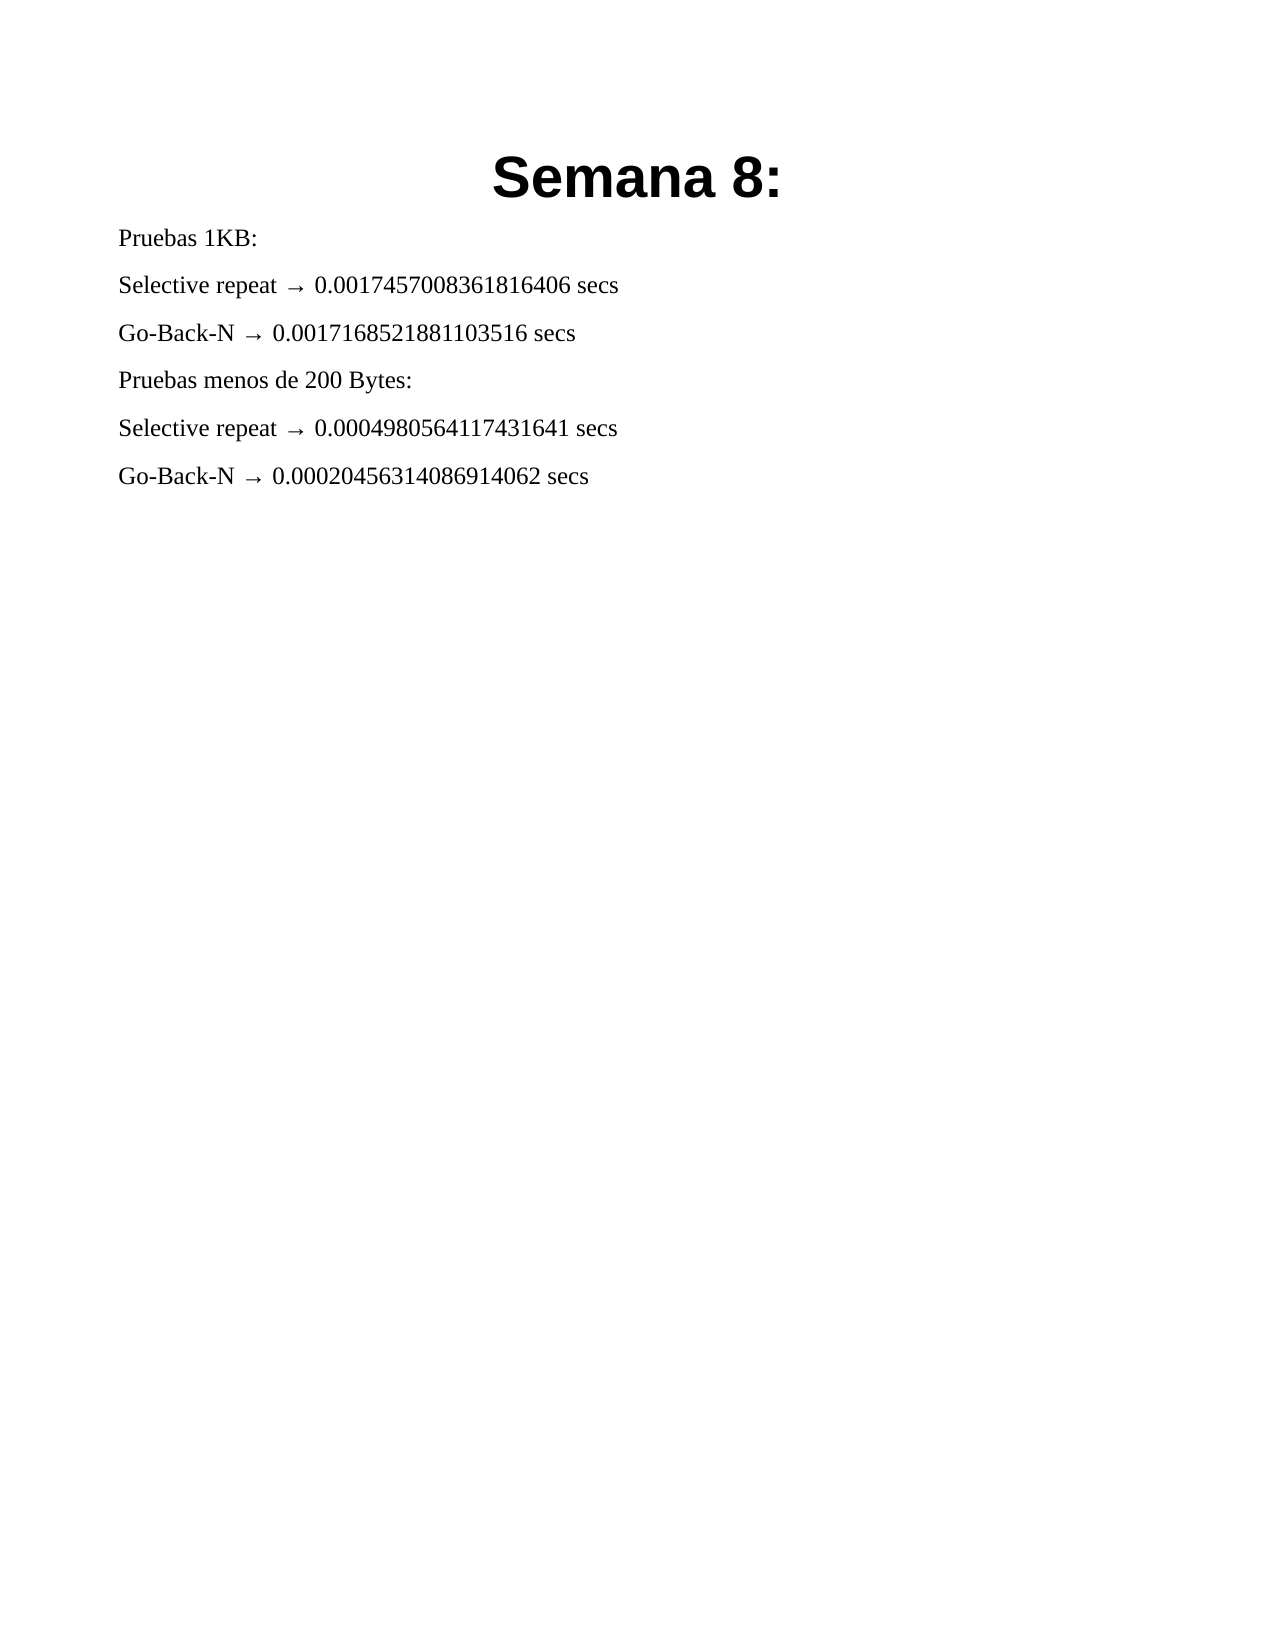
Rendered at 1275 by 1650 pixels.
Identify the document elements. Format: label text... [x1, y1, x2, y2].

text Go-Back-N → 0.0017168521881103516 secs [118, 318, 1157, 347]
text Selective repeat → 0.0017457008361816406 secs [118, 270, 1157, 299]
text Pruebas menos de 200 Bytes: [118, 366, 1157, 394]
text Pruebas 1KB: [118, 223, 1157, 251]
text Selective repeat → 0.0004980564117431641 secs [118, 413, 1157, 442]
title Semana 8: [118, 143, 1157, 210]
text Go-Back-N → 0.00020456314086914062 secs [118, 461, 1157, 489]
